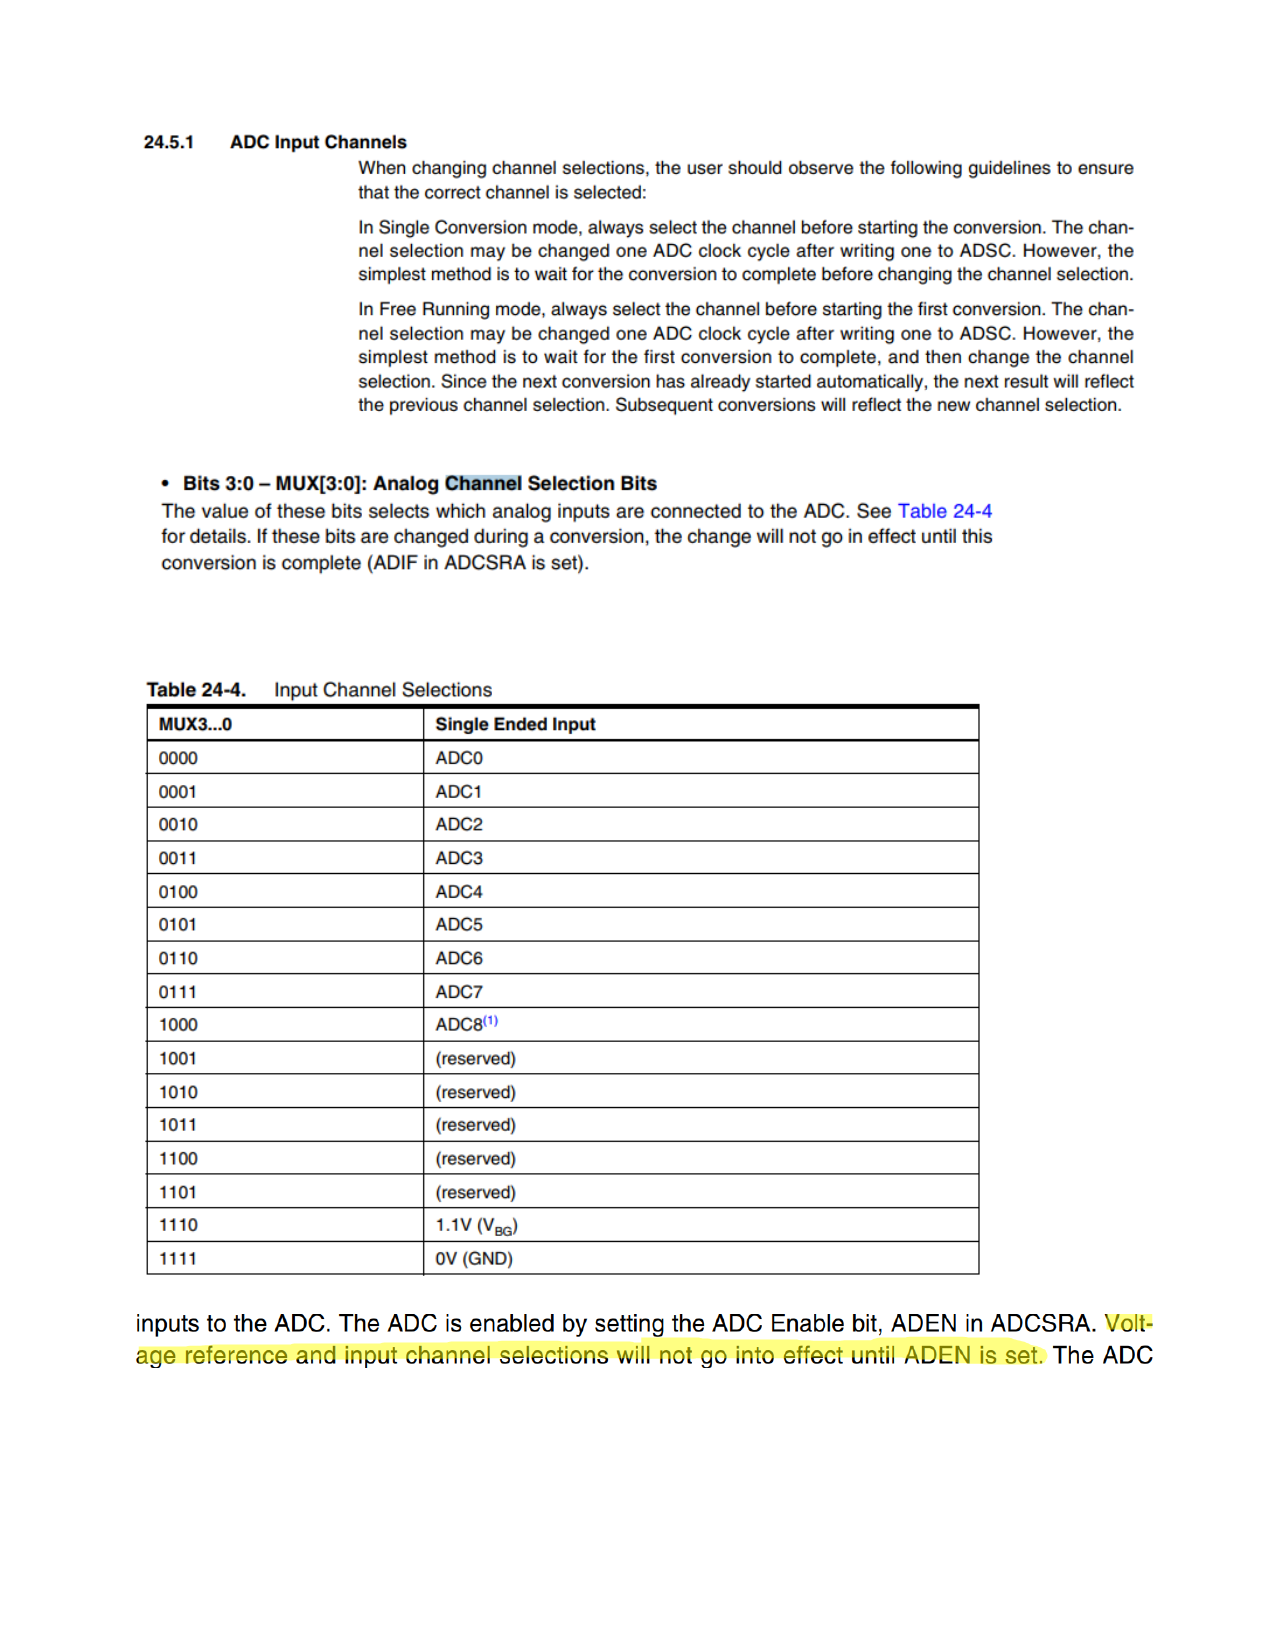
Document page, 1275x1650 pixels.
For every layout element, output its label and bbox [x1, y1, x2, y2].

picture [118, 118, 1157, 432]
picture [118, 460, 1006, 626]
picture [118, 654, 1001, 1286]
picture [118, 1314, 1157, 1368]
